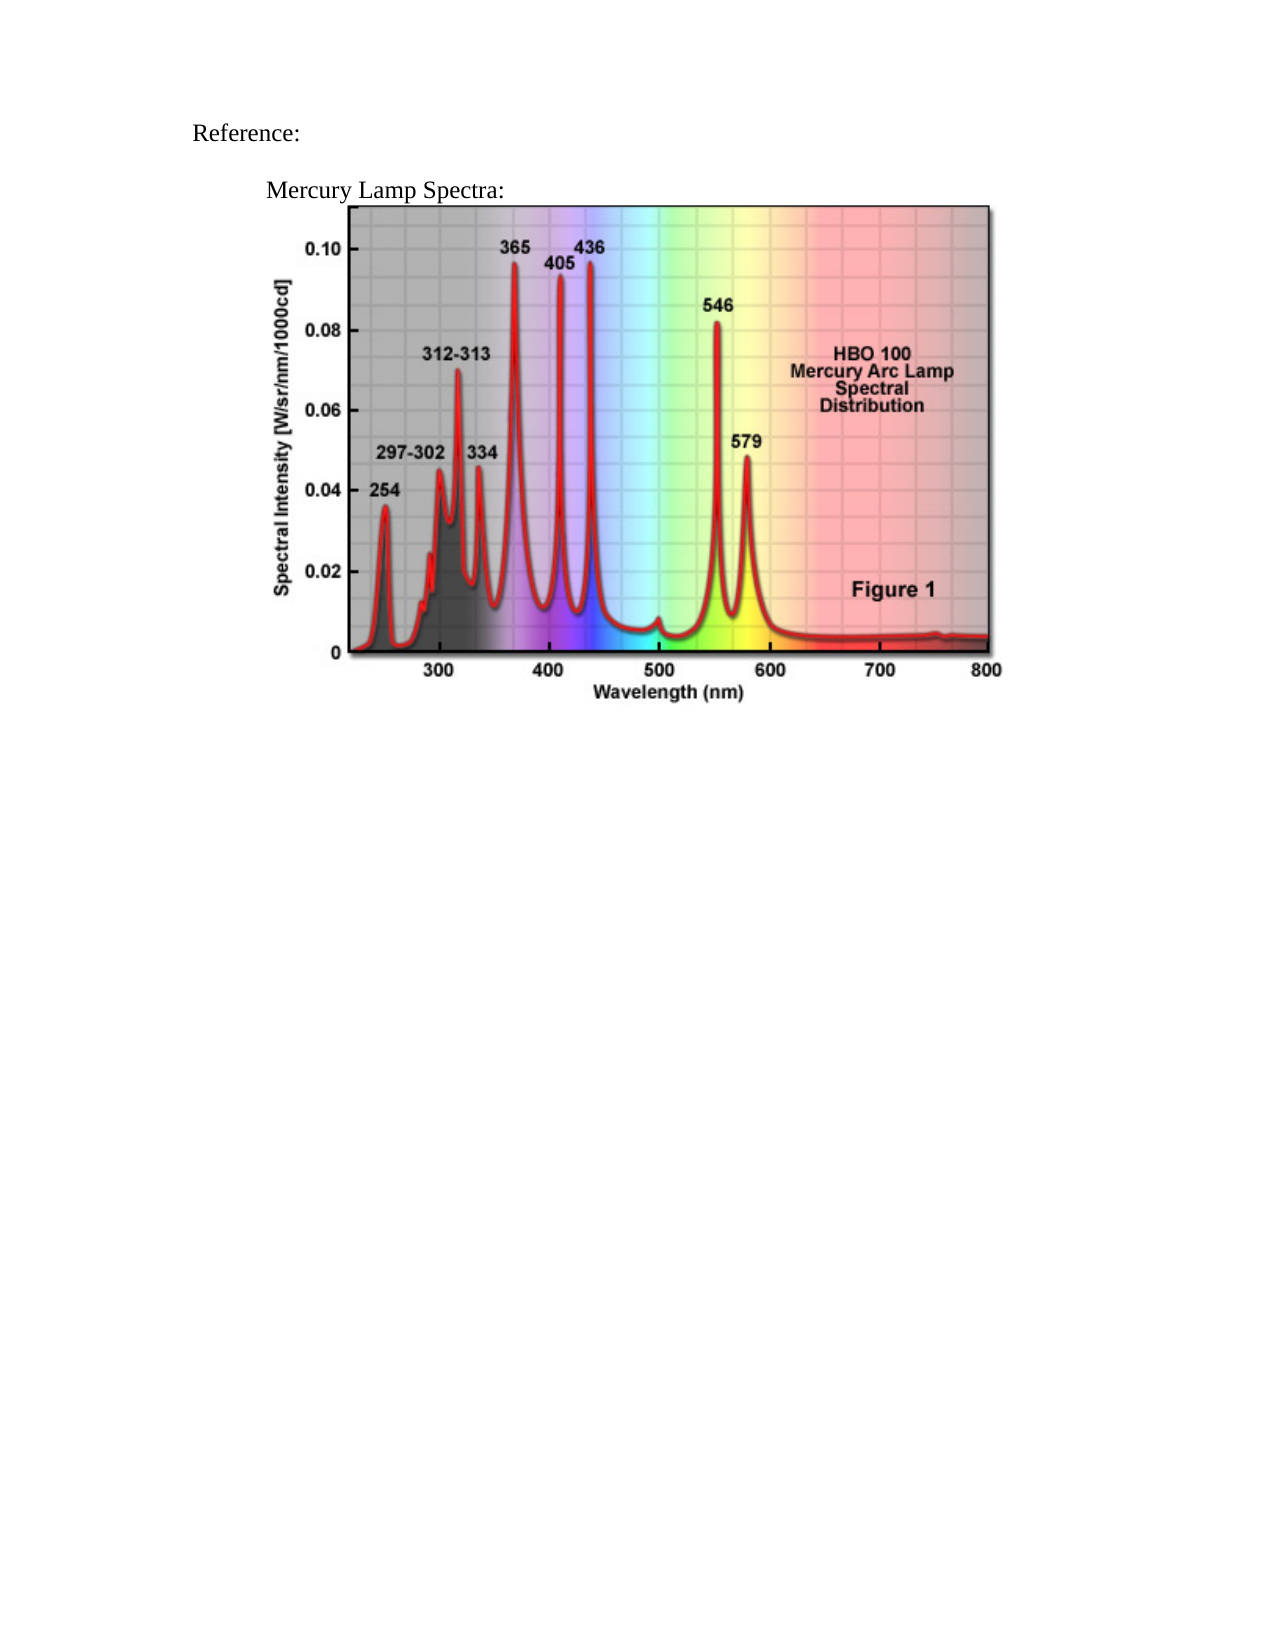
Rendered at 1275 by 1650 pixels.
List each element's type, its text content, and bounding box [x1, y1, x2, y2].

picture [271, 204, 1004, 705]
text Mercury Lamp Spectra: [266, 176, 1157, 204]
text Reference: [192, 118, 1157, 147]
